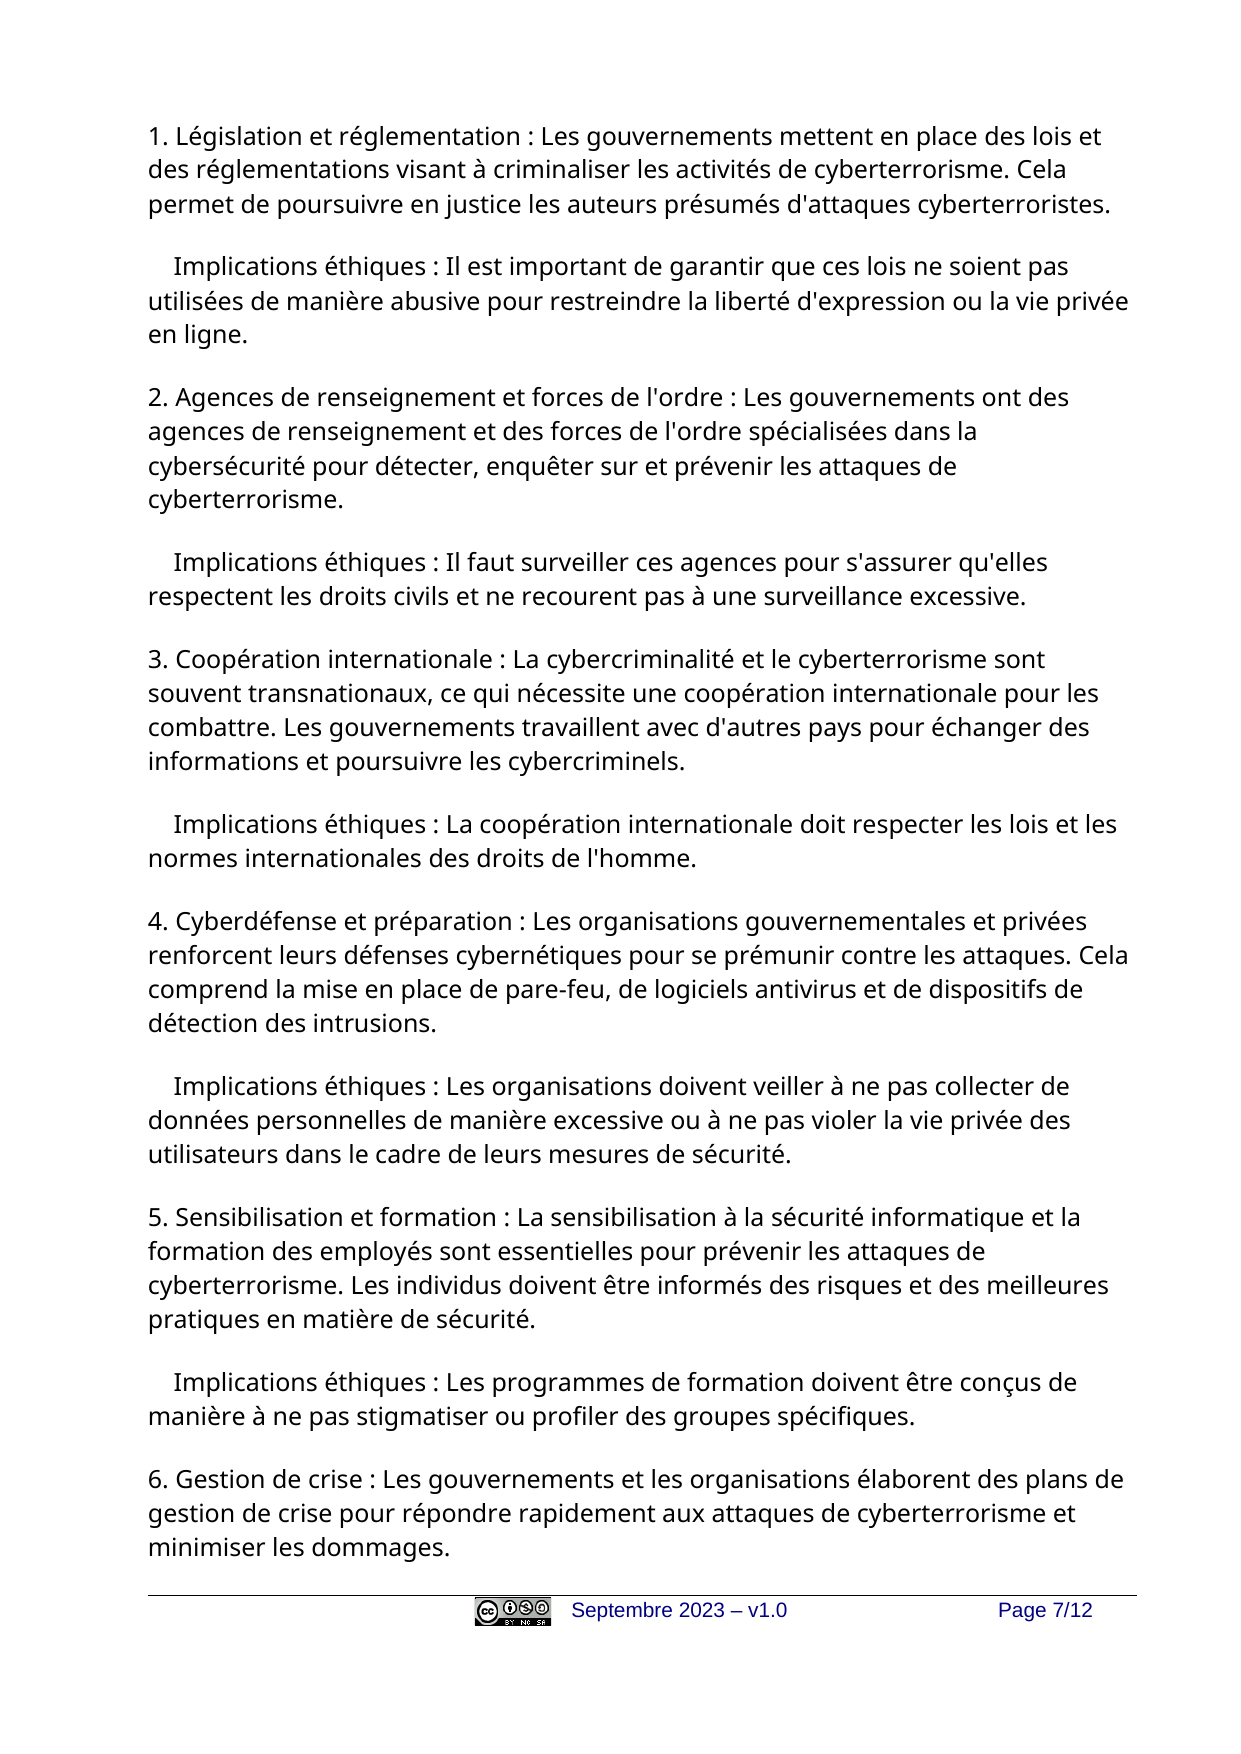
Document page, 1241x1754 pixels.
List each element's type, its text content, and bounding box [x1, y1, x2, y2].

text 6. Gestion de crise : Les gouvernements et les organisations élaborent des plans de gestion de crise pour répondre rapidement aux attaques de cyberterrorisme et minimiser les dommages. [148, 1462, 1137, 1564]
text 5. Sensibilisation et formation : La sensibilisation à la sécurité informatique et la formation des employés sont essentielles pour prévenir les attaques de cyberterrorisme. Les individus doivent être informés des risques et des meilleures pratiques en matière de sécurité. [148, 1200, 1137, 1336]
text 1. Législation et réglementation : Les gouvernements mettent en place des lois et des réglementations visant à criminaliser les activités de cyberterrorisme. Cela permet de poursuivre en justice les auteurs présumés d'attaques cyberterroristes. [148, 118, 1137, 220]
text Implications éthiques : Il faut surveiller ces agences pour s'assurer qu'elles respectent les droits civils et ne recourent pas à une surveillance excessive. [148, 545, 1137, 613]
text Implications éthiques : La coopération internationale doit respecter les lois et les normes internationales des droits de l'homme. [148, 807, 1137, 875]
text 3. Coopération internationale : La cybercriminalité et le cyberterrorisme sont souvent transnationaux, ce qui nécessite une coopération internationale pour les combattre. Les gouvernements travaillent avec d'autres pays pour échanger des informations et poursuivre les cybercriminels. [148, 642, 1137, 778]
text Implications éthiques : Les programmes de formation doivent être conçus de manière à ne pas stigmatiser ou profiler des groupes spécifiques. [148, 1365, 1137, 1433]
text 2. Agences de renseignement et forces de l'ordre : Les gouvernements ont des agences de renseignement et des forces de l'ordre spécialisées dans la cybersécurité pour détecter, enquêter sur et prévenir les attaques de cyberterrorisme. [148, 380, 1137, 516]
text Implications éthiques : Il est important de garantir que ces lois ne soient pas utilisées de manière abusive pour restreindre la liberté d'expression ou la vie privée en ligne. [148, 249, 1137, 351]
text Implications éthiques : Les organisations doivent veiller à ne pas collecter de données personnelles de manière excessive ou à ne pas violer la vie privée des utilisateurs dans le cadre de leurs mesures de sécurité. [148, 1069, 1137, 1171]
picture [474, 1597, 552, 1626]
text 4. Cyberdéfense et préparation : Les organisations gouvernementales et privées renforcent leurs défenses cybernétiques pour se prémunir contre les attaques. Cela comprend la mise en place de pare-feu, de logiciels antivirus et de dispositifs de détection des intrusions. [148, 904, 1137, 1040]
